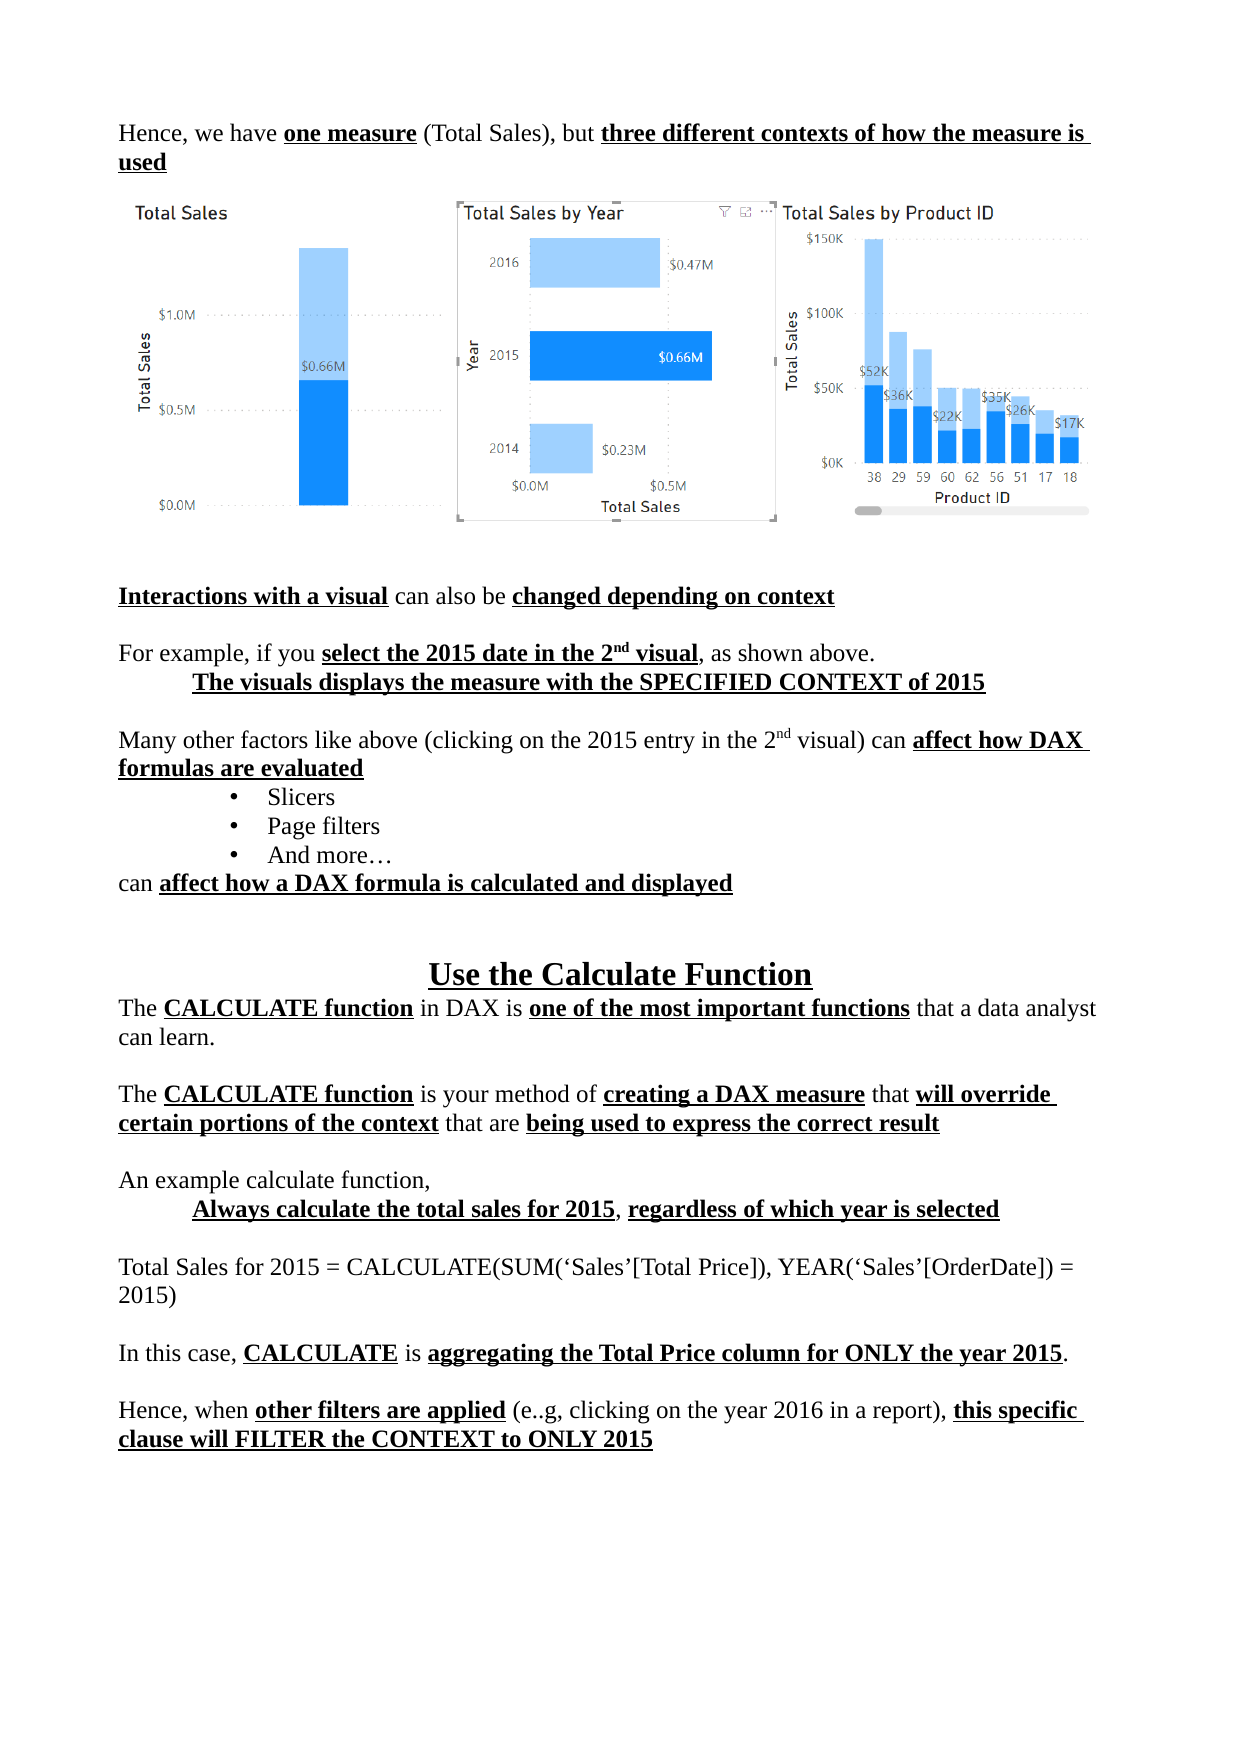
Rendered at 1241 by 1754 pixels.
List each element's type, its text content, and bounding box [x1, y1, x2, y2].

text Hence, when other filters are applied (e..g, clicking on the year 2016 in a report), this specific clause will FILTER the CONTEXT to ONLY 2015 [118, 1396, 1122, 1453]
text For example, if you select the 2015 date in the 2nd visual, as shown above. [118, 638, 1122, 667]
picture [118, 175, 1123, 553]
text In this case, CALCULATE is aggregating the Total Price column for ONLY the year 2015. [118, 1338, 1122, 1367]
list Slicers [229, 782, 1122, 811]
text Use the Calculate Function [118, 955, 1122, 993]
list Page filters [229, 811, 1122, 840]
text The CALCULATE function in DAX is one of the most important functions that a data analyst can learn. [118, 993, 1122, 1051]
list And more… [229, 840, 1122, 868]
text Many other factors like above (clicking on the 2015 entry in the 2nd visual) can affect how DAX formulas are evaluated [118, 725, 1122, 782]
text An example calculate function, [118, 1166, 1122, 1194]
text Hence, we have one measure (Total Sales), but three different contexts of how the measure is used [118, 118, 1122, 175]
text can affect how a DAX formula is calculated and displayed [118, 868, 1122, 897]
text The visuals displays the measure with the SPECIFIED CONTEXT of 2015 [118, 667, 1122, 696]
text Always calculate the total sales for 2015, regardless of which year is selected [118, 1194, 1122, 1223]
text The CALCULATE function is your method of creating a DAX measure that will override certain portions of the context that are being used to express the correct result [118, 1079, 1122, 1137]
text Interactions with a visual can also be changed depending on context [118, 581, 1122, 610]
text Total Sales for 2015 = CALCULATE(SUM(‘Sales’[Total Price]), YEAR(‘Sales’[OrderDate]) = 2015) [118, 1252, 1122, 1309]
